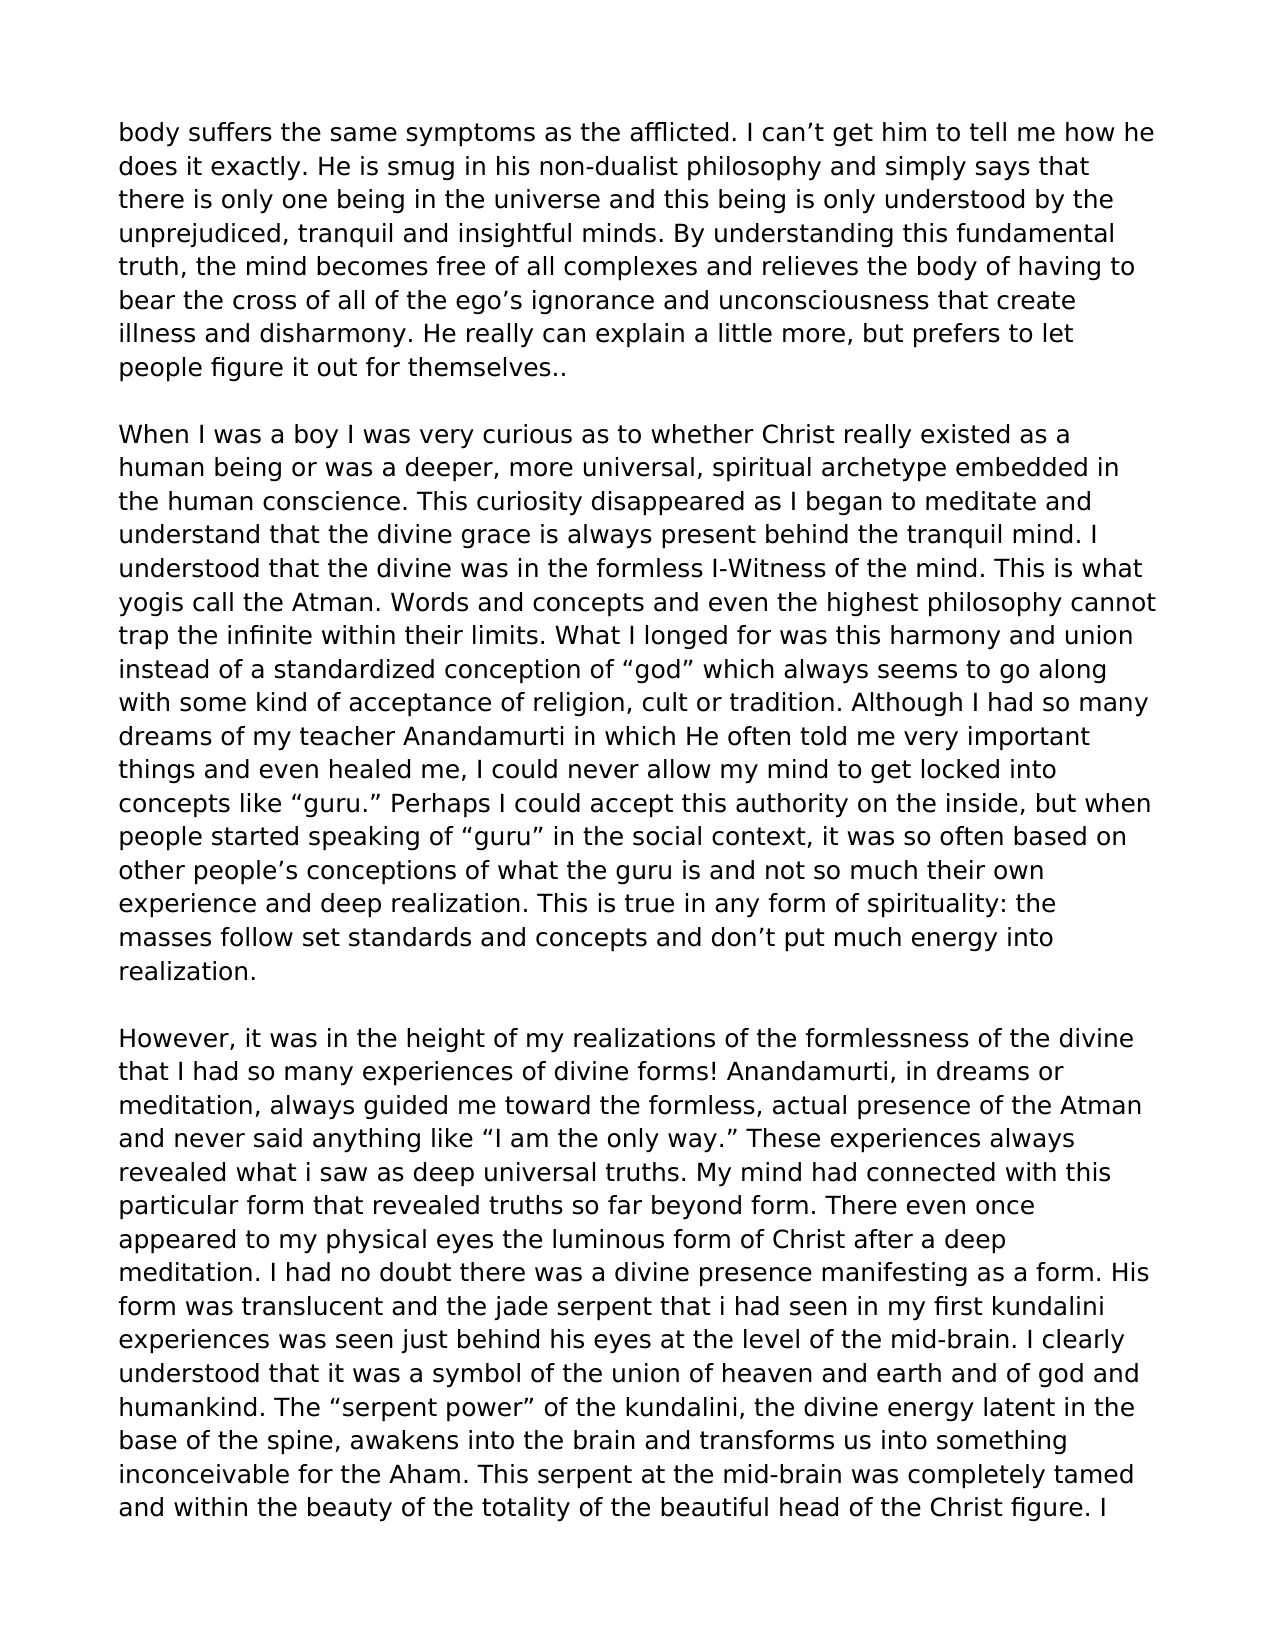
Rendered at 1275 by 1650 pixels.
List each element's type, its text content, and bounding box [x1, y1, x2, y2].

text body suffers the same symptoms as the afflicted. I can’t get him to tell me how he does it exactly. He is smug in his non-dualist philosophy and simply says that there is only one being in the universe and this being is only understood by the unprejudiced, tranquil and insightful minds. By understanding this fundamental truth, the mind becomes free of all complexes and relieves the body of having to bear the cross of all of the ego’s ignorance and unconsciousness that create illness and disharmony. He really can explain a little more, but prefers to let people figure it out for themselves.. When I was a boy I was very curious as to whether Christ really existed as a human being or was a deeper, more universal, spiritual archetype embedded in the human conscience. This curiosity disappeared as I began to meditate and understand that the divine grace is always present behind the tranquil mind. I understood that the divine was in the formless I-Witness of the mind. This is what yogis call the Atman. Words and concepts and even the highest philosophy cannot trap the infinite within their limits. What I longed for was this harmony and union instead of a standardized conception of “god” which always seems to go along with some kind of acceptance of religion, cult or tradition. Although I had so many dreams of my teacher Anandamurti in which He often told me very important things and even healed me, I could never allow my mind to get locked into concepts like “guru.” Perhaps I could accept this authority on the inside, but when people started speaking of “guru” in the social context, it was so often based on other people’s conceptions of what the guru is and not so much their own experience and deep realization. This is true in any form of spirituality: the masses follow set standards and concepts and don’t put much energy into realization. However, it was in the height of my realizations of the formlessness of the divine that I had so many experiences of divine forms! Anandamurti, in dreams or meditation, always guided me toward the formless, actual presence of the Atman and never said anything like “I am the only way.” These experiences always revealed what i saw as deep universal truths. My mind had connected with this particular form that revealed truths so far beyond form. There even once appeared to my physical eyes the luminous form of Christ after a deep meditation. I had no doubt there was a divine presence manifesting as a form. His form was translucent and the jade serpent that i had seen in my first kundalini experiences was seen just behind his eyes at the level of the mid-brain. I clearly understood that it was a symbol of the union of heaven and earth and of god and humankind. The “serpent power” of the kundalini, the divine energy latent in the base of the spine, awakens into the brain and transforms us into something inconceivable for the Aham. This serpent at the mid-brain was completely tamed and within the beauty of the totality of the beautiful head of the Christ figure. I [118, 118, 1157, 1522]
